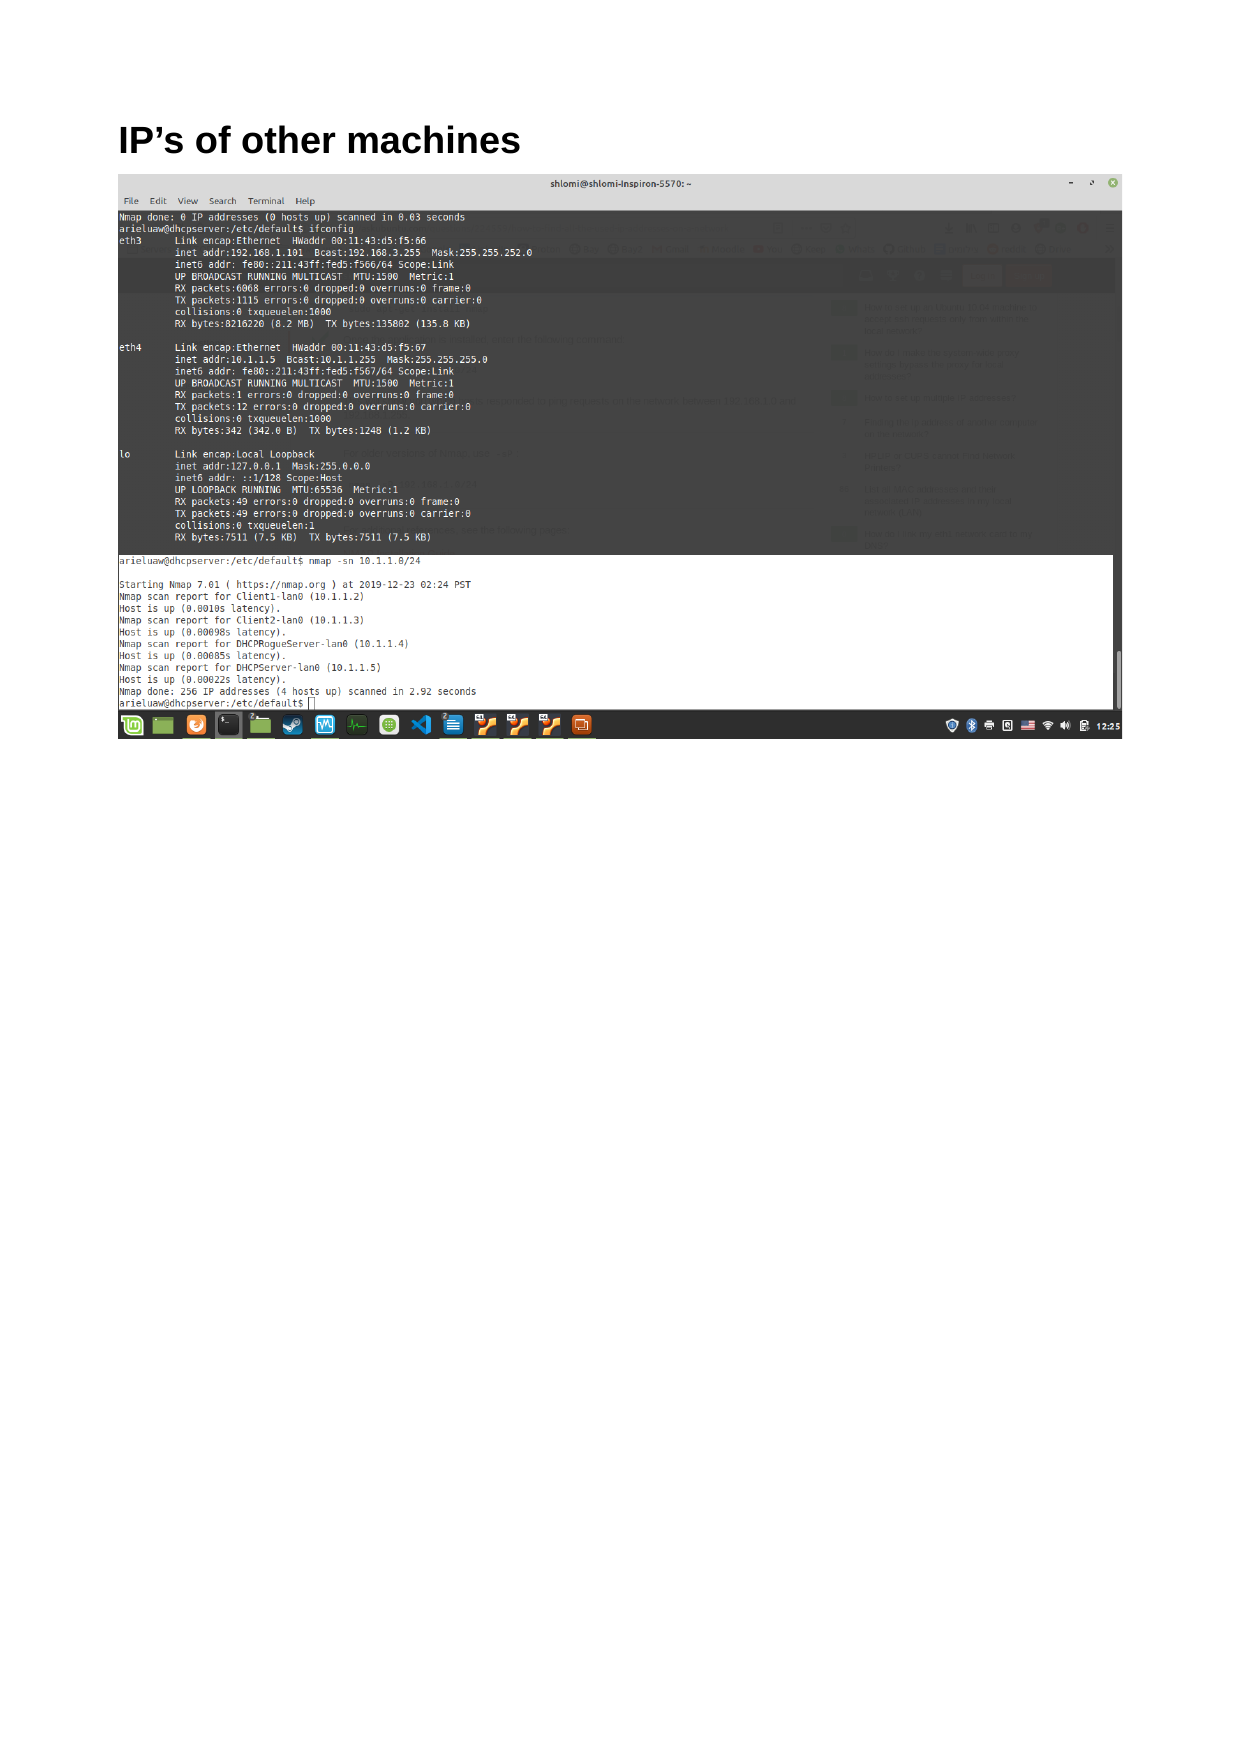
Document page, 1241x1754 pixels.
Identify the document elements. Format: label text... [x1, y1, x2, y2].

picture [118, 174, 1123, 739]
subtitle IP’s of other machines [118, 118, 1122, 162]
